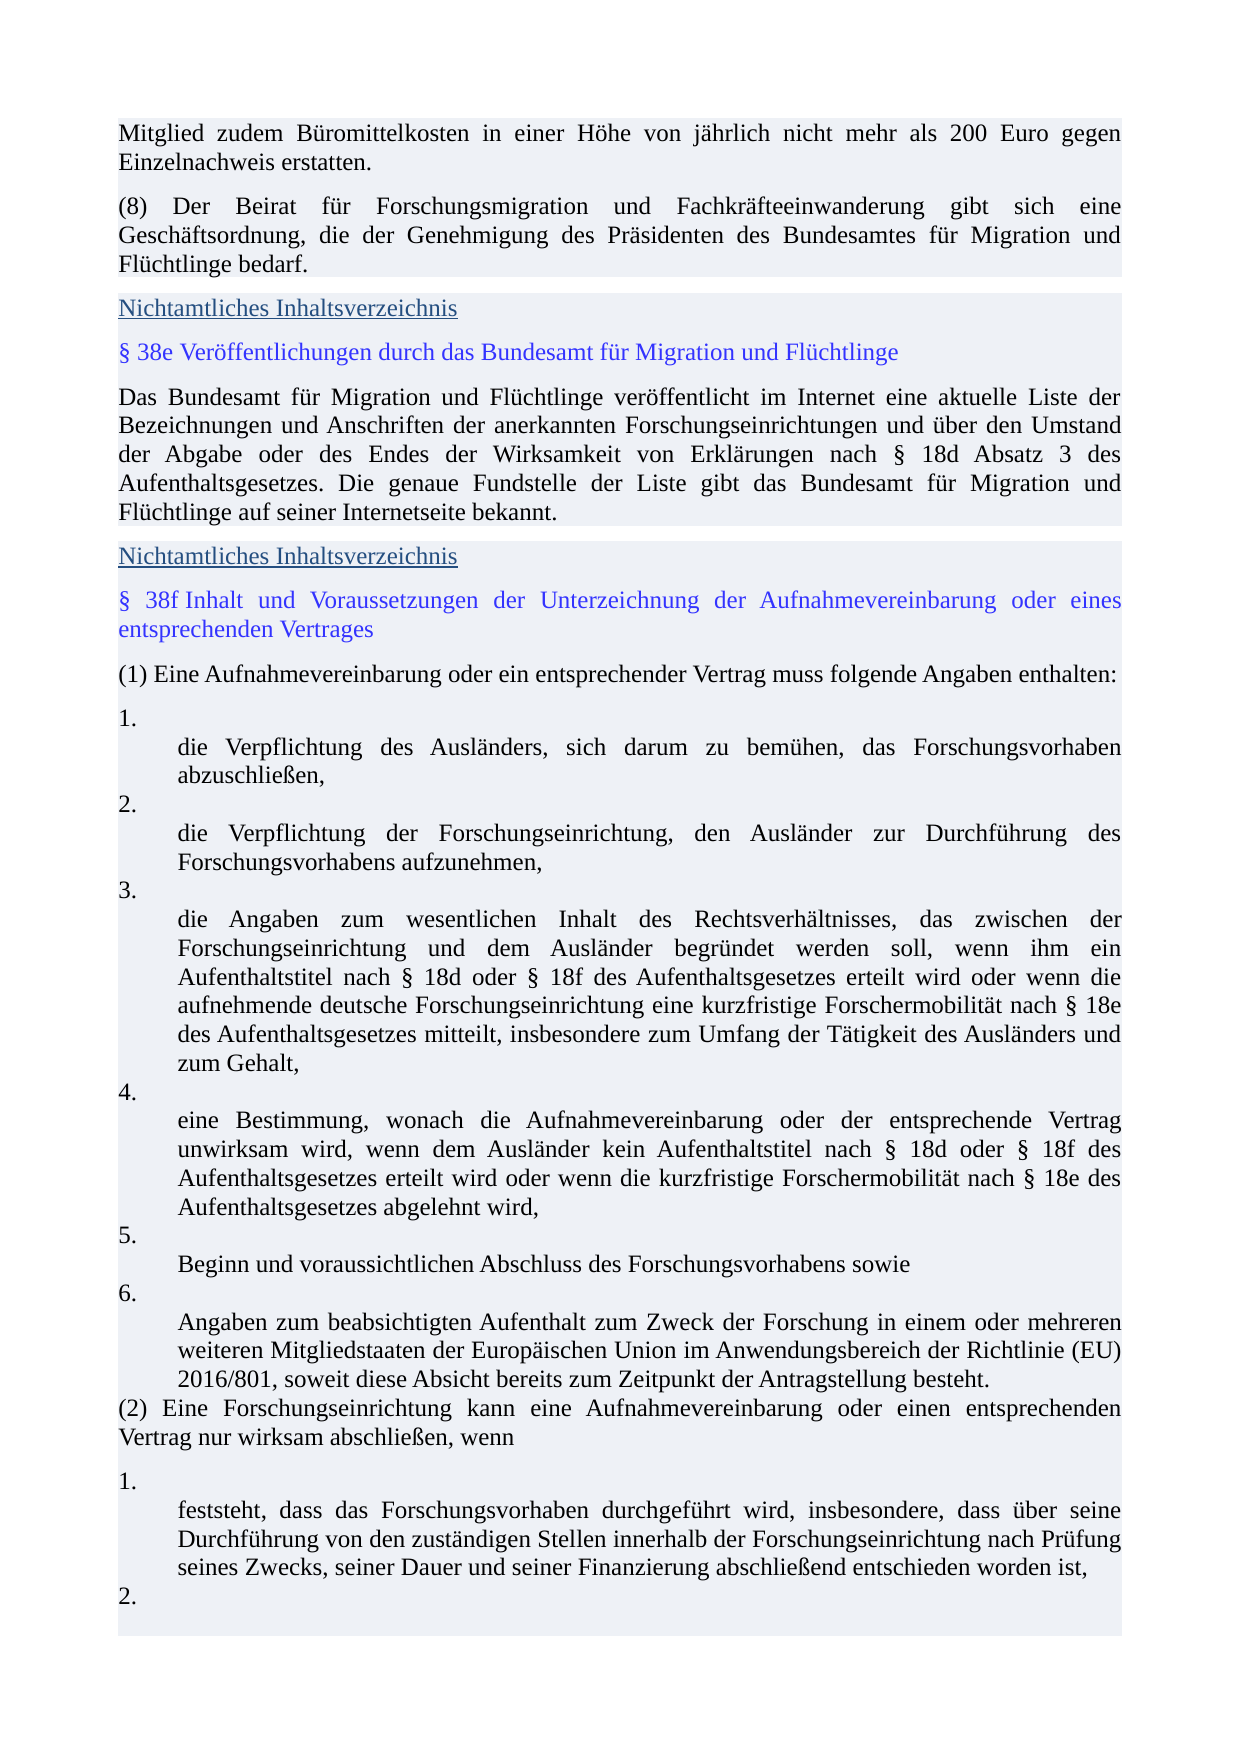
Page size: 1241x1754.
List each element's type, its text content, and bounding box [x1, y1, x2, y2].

text Mitglied zudem Büromittelkosten in einer Höhe von jährlich nicht mehr als 200 Euro gegen Einzelnachweis erstatten. [118, 118, 1122, 176]
list eine Bestimmung, wonach die Aufnahmevereinbarung oder der entsprechende Vertrag unwirksam wird, wenn dem Ausländer kein Aufenthaltstitel nach § 18d oder § 18f des Aufenthaltsgesetzes erteilt wird oder wenn die kurzfristige Forschermobilität nach § 18e des Aufenthaltsgesetzes abgelehnt wird, [177, 1106, 1122, 1221]
subtitle 5. [118, 1221, 1122, 1249]
text Nichtamtliches Inhaltsverzeichnis [118, 293, 1122, 322]
subtitle 6. [118, 1278, 1122, 1307]
list Angaben zum beabsichtigten Aufenthalt zum Zweck der Forschung in einem oder mehreren weiteren Mitgliedstaaten der Europäischen Union im Anwendungsbereich der Richtlinie (EU) 2016/801, soweit diese Absicht bereits zum Zeitpunkt der Antragstellung besteht. [177, 1307, 1122, 1393]
subtitle 1. [118, 703, 1122, 732]
text (8) Der Beirat für Forschungsmigration und Fachkräfteeinwanderung gibt sich eine Geschäftsordnung, die der Genehmigung des Präsidenten des Bundesamtes für Migration und Flüchtlinge bedarf. [118, 191, 1122, 277]
list die Verpflichtung der Forschungseinrichtung, den Ausländer zur Durchführung des Forschungsvorhabens aufzunehmen, [177, 818, 1122, 876]
list Beginn und voraussichtlichen Abschluss des Forschungsvorhabens sowie [177, 1249, 1122, 1278]
subtitle § 38f Inhalt und Voraussetzungen der Unterzeichnung der Aufnahmevereinbarung oder eines entsprechenden Vertrages [118, 586, 1122, 643]
list feststeht, dass das Forschungsvorhaben durchgeführt wird, insbesondere, dass über seine Durchführung von den zuständigen Stellen innerhalb der Forschungseinrichtung nach Prüfung seines Zwecks, seiner Dauer und seiner Finanzierung abschließend entschieden worden ist, [177, 1495, 1122, 1581]
list die Verpflichtung des Ausländers, sich darum zu bemühen, das Forschungsvorhaben abzuschließen, [177, 732, 1122, 789]
text Das Bundesamt für Migration und Flüchtlinge veröffentlicht im Internet eine aktuelle Liste der Bezeichnungen und Anschriften der anerkannten Forschungseinrichtungen und über den Umstand der Abgabe oder des Endes der Wirksamkeit von Erklärungen nach § 18d Absatz 3 des Aufenthaltsgesetzes. Die genaue Fundstelle der Liste gibt das Bundesamt für Migration und Flüchtlinge auf seiner Internetseite bekannt. [118, 382, 1122, 526]
subtitle 2. [118, 1581, 1122, 1610]
subtitle 2. [118, 789, 1122, 818]
text (1) Eine Aufnahmevereinbarung oder ein entsprechender Vertrag muss folgende Angaben enthalten: [118, 659, 1122, 687]
subtitle 1. [118, 1466, 1122, 1495]
subtitle § 38e Veröffentlichungen durch das Bundesamt für Migration und Flüchtlinge [118, 337, 1122, 366]
text (2) Eine Forschungseinrichtung kann eine Aufnahmevereinbarung oder einen entsprechenden Vertrag nur wirksam abschließen, wenn [118, 1393, 1122, 1451]
list die Angaben zum wesentlichen Inhalt des Rechtsverhältnisses, das zwischen der Forschungseinrichtung und dem Ausländer begründet werden soll, wenn ihm ein Aufenthaltstitel nach § 18d oder § 18f des Aufenthaltsgesetzes erteilt wird oder wenn die aufnehmende deutsche Forschungseinrichtung eine kurzfristige Forschermobilität nach § 18e des Aufenthaltsgesetzes mitteilt, insbesondere zum Umfang der Tätigkeit des Ausländers und zum Gehalt, [177, 904, 1122, 1077]
subtitle 3. [118, 876, 1122, 904]
subtitle 4. [118, 1077, 1122, 1106]
text Nichtamtliches Inhaltsverzeichnis [118, 541, 1122, 570]
